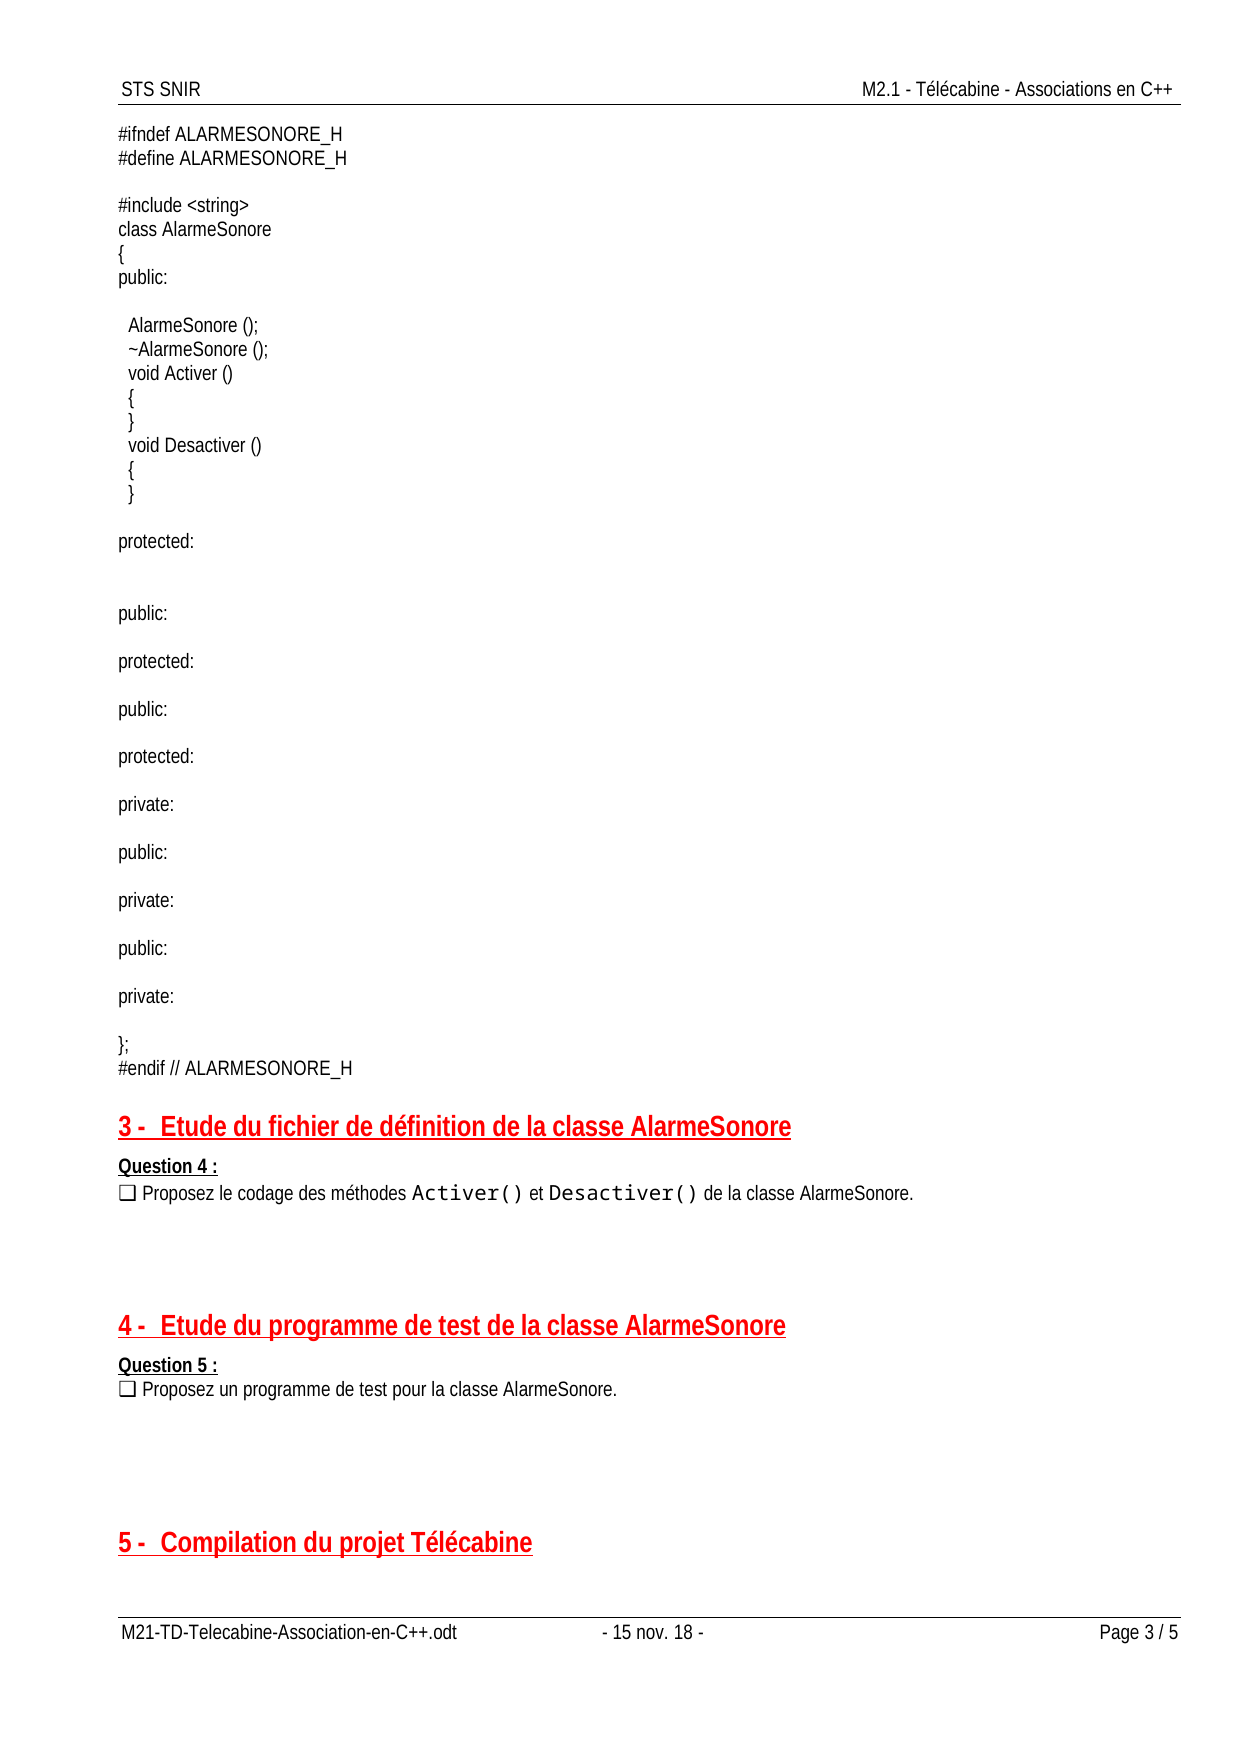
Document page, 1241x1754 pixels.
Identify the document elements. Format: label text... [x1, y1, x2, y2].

subtitle Etude du programme de test de la classe AlarmeSonore [118, 1308, 1181, 1341]
text protected: [118, 648, 1181, 672]
text } [118, 481, 1181, 505]
text public: [118, 265, 1181, 289]
text public: [118, 936, 1181, 960]
text public: [118, 840, 1181, 864]
text void Desactiver () [118, 433, 1181, 457]
text { [118, 241, 1181, 265]
text AlarmeSonore (); [118, 313, 1181, 337]
text private: [118, 792, 1181, 816]
text ❑ Proposez un programme de test pour la classe AlarmeSonore. [118, 1377, 1181, 1401]
text ~AlarmeSonore (); [118, 337, 1181, 361]
text #endif // ALARMESONORE_H [118, 1056, 1181, 1080]
text #define ALARMESONORE_H [118, 145, 1181, 169]
text Question 5 : [118, 1353, 1181, 1377]
text protected: [118, 529, 1181, 553]
text private: [118, 888, 1181, 912]
text { [118, 385, 1181, 409]
text public: [118, 696, 1181, 720]
text { [118, 457, 1181, 481]
text #ifndef ALARMESONORE_H [118, 121, 1181, 145]
subtitle Etude du fichier de définition de la classe AlarmeSonore [118, 1109, 1181, 1142]
text }; [118, 1032, 1181, 1056]
text #include <string> [118, 193, 1181, 217]
text class AlarmeSonore [118, 217, 1181, 241]
text Question 4 : [118, 1154, 1181, 1178]
subtitle Compilation du projet Télécabine [118, 1526, 1181, 1559]
text ❑ Proposez le codage des méthodes Activer() et Desactiver() de la classe AlarmeSonore. [118, 1178, 1181, 1207]
text void Activer () [118, 361, 1181, 385]
text private: [118, 984, 1181, 1008]
text } [118, 409, 1181, 433]
text protected: [118, 744, 1181, 768]
text public: [118, 601, 1181, 624]
